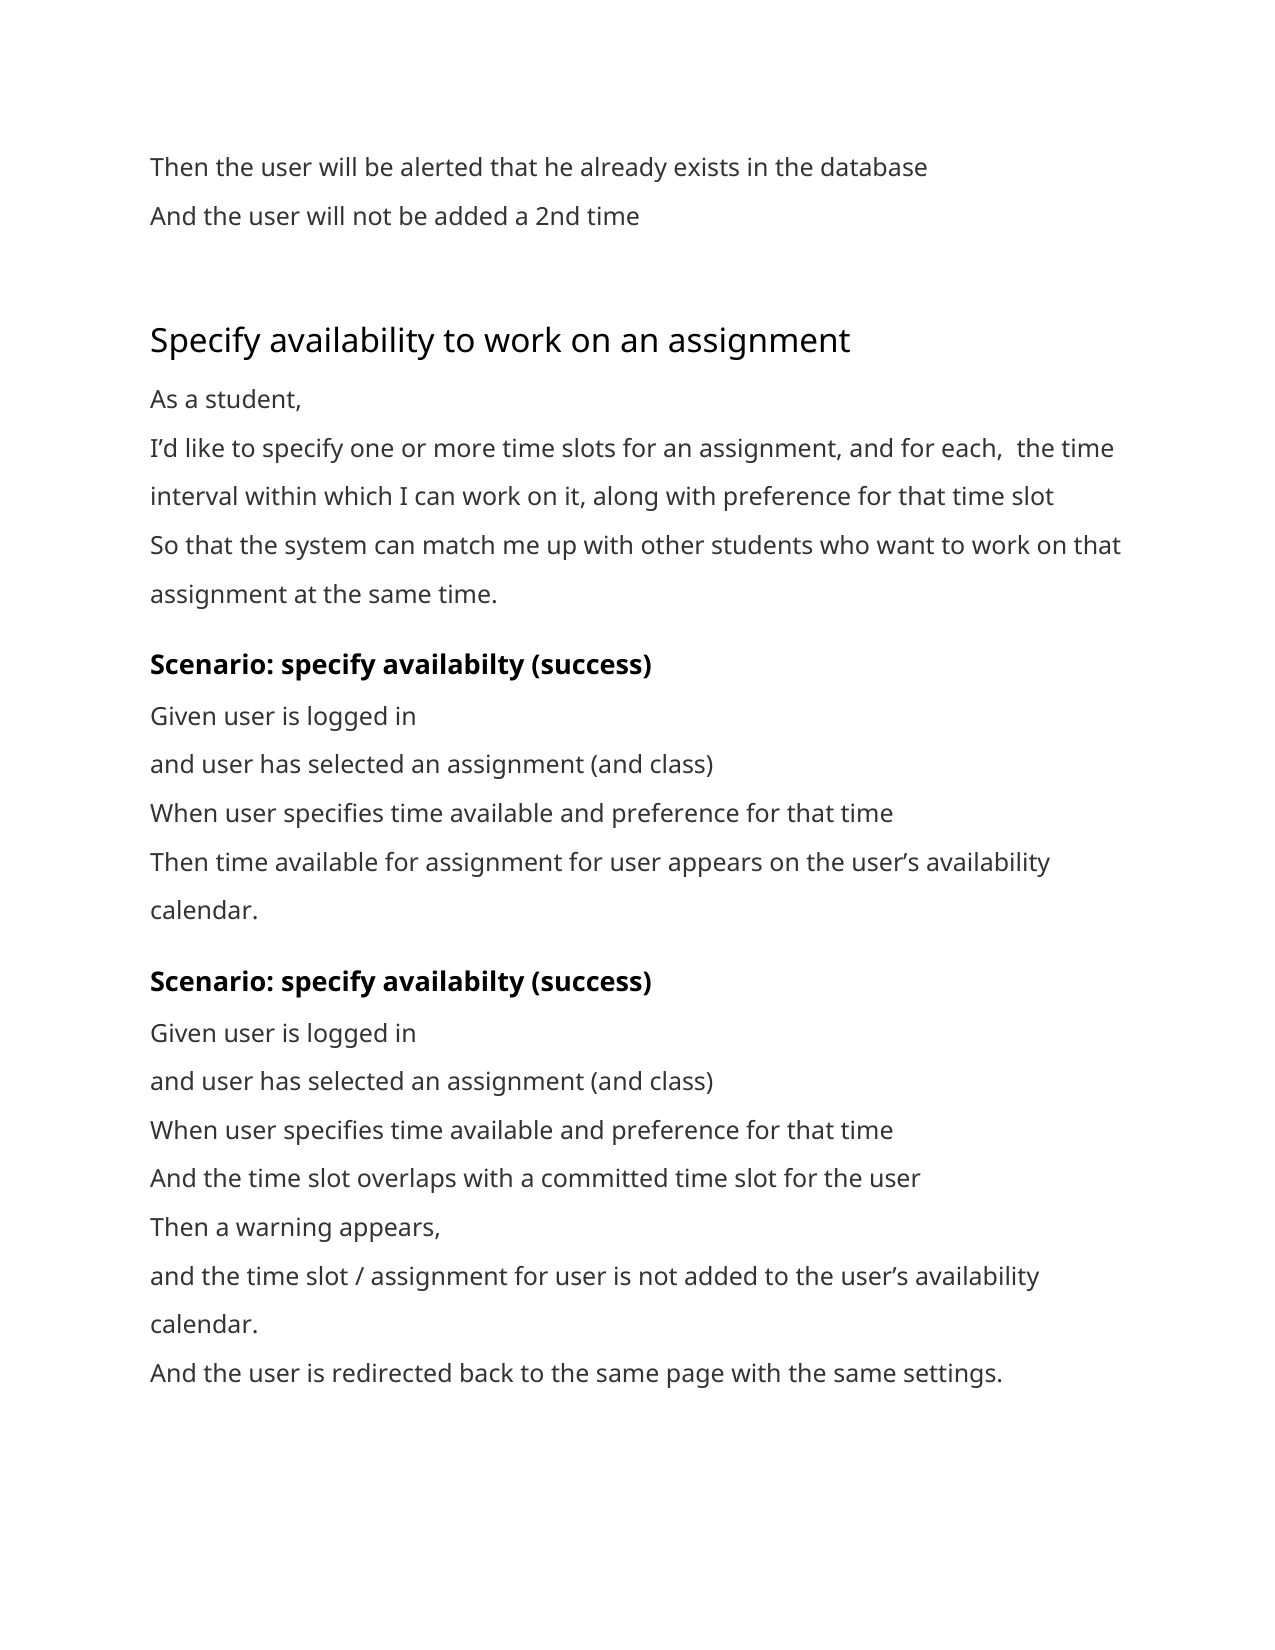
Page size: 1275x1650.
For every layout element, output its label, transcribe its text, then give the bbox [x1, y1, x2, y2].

text When user specifies time available and preference for that time [150, 796, 1125, 830]
text I’d like to specify one or more time slots for an assignment, and for each, the time interval within which I can work on it, along with preference for that time slot [150, 430, 1125, 513]
text And the user is redirected back to the same page with the same settings. [150, 1356, 1125, 1390]
text and the time slot / assignment for user is not added to the user’s availability calendar. [150, 1258, 1125, 1341]
text Then the user will be alerted that he already exists in the database [150, 150, 1125, 184]
text As a student, [150, 382, 1125, 416]
text So that the system can match me up with other students who want to work on that assignment at the same time. [150, 528, 1125, 610]
text Given user is logged in [150, 698, 1125, 732]
text And the user will not be added a 2nd time [150, 199, 1125, 233]
text When user specifies time available and preference for that time [150, 1112, 1125, 1147]
text and user has selected an assignment (and class) [150, 1064, 1125, 1098]
text Given user is logged in [150, 1015, 1125, 1049]
text and user has selected an assignment (and class) [150, 747, 1125, 781]
text And the time slot overlaps with a committed time slot for the user [150, 1161, 1125, 1195]
text Then a warning appears, [150, 1210, 1125, 1244]
text Then time available for assignment for user appears on the user’s availability calendar. [150, 844, 1125, 927]
subtitle Specify availability to work on an assignment [150, 317, 1125, 362]
subtitle Scenario: specify availabilty (success) [150, 962, 1125, 999]
subtitle Scenario: specify availabilty (success) [150, 646, 1125, 683]
